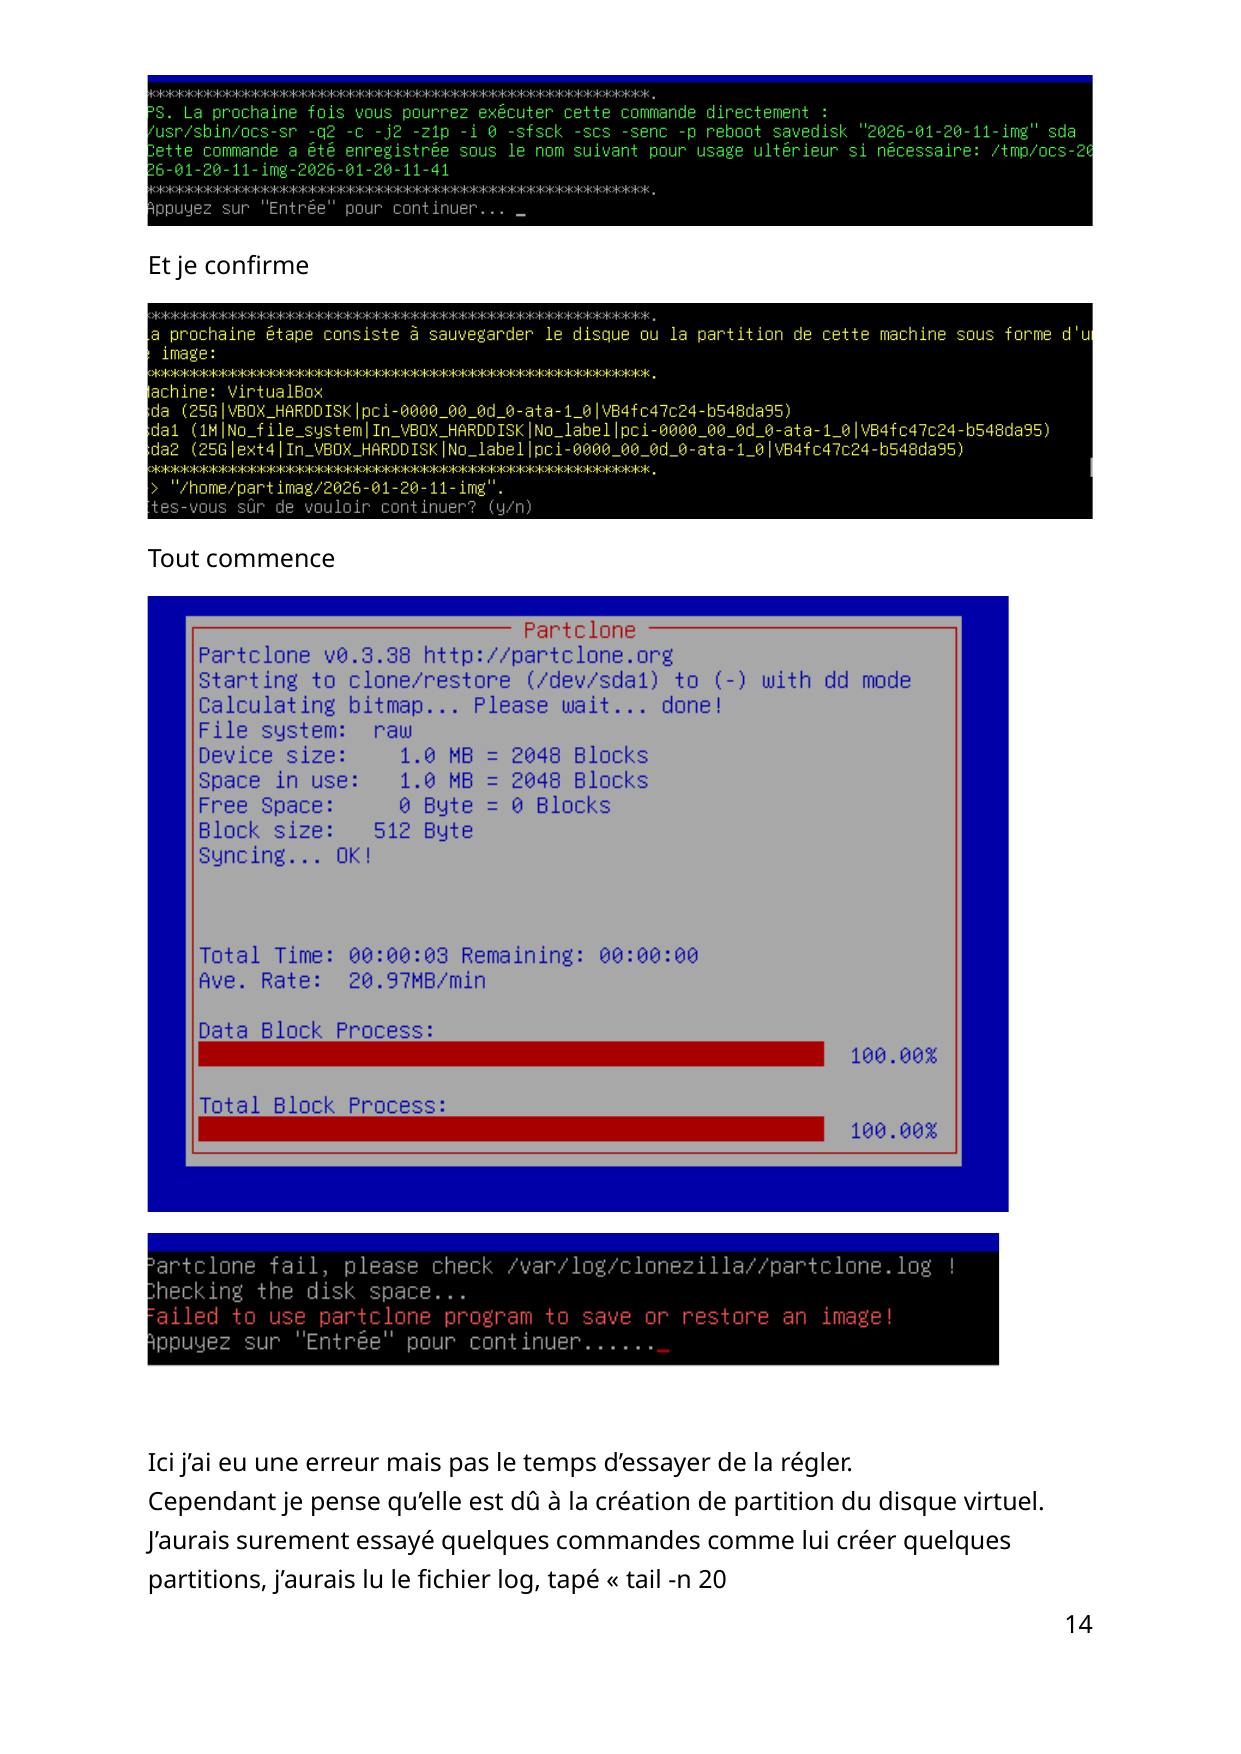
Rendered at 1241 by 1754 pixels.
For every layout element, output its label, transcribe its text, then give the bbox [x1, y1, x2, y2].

text Tout commence [148, 540, 1093, 574]
text Et je confirme [148, 247, 1093, 281]
text Ici j’ai eu une erreur mais pas le temps d’essayer de la régler. Cependant je pense qu’elle est dû à la création de partition du disque virtuel. J’aurais surement essayé quelques commandes comme lui créer quelques partitions, j’aurais lu le fichier log, tapé « tail -n 20 [148, 1444, 1093, 1596]
